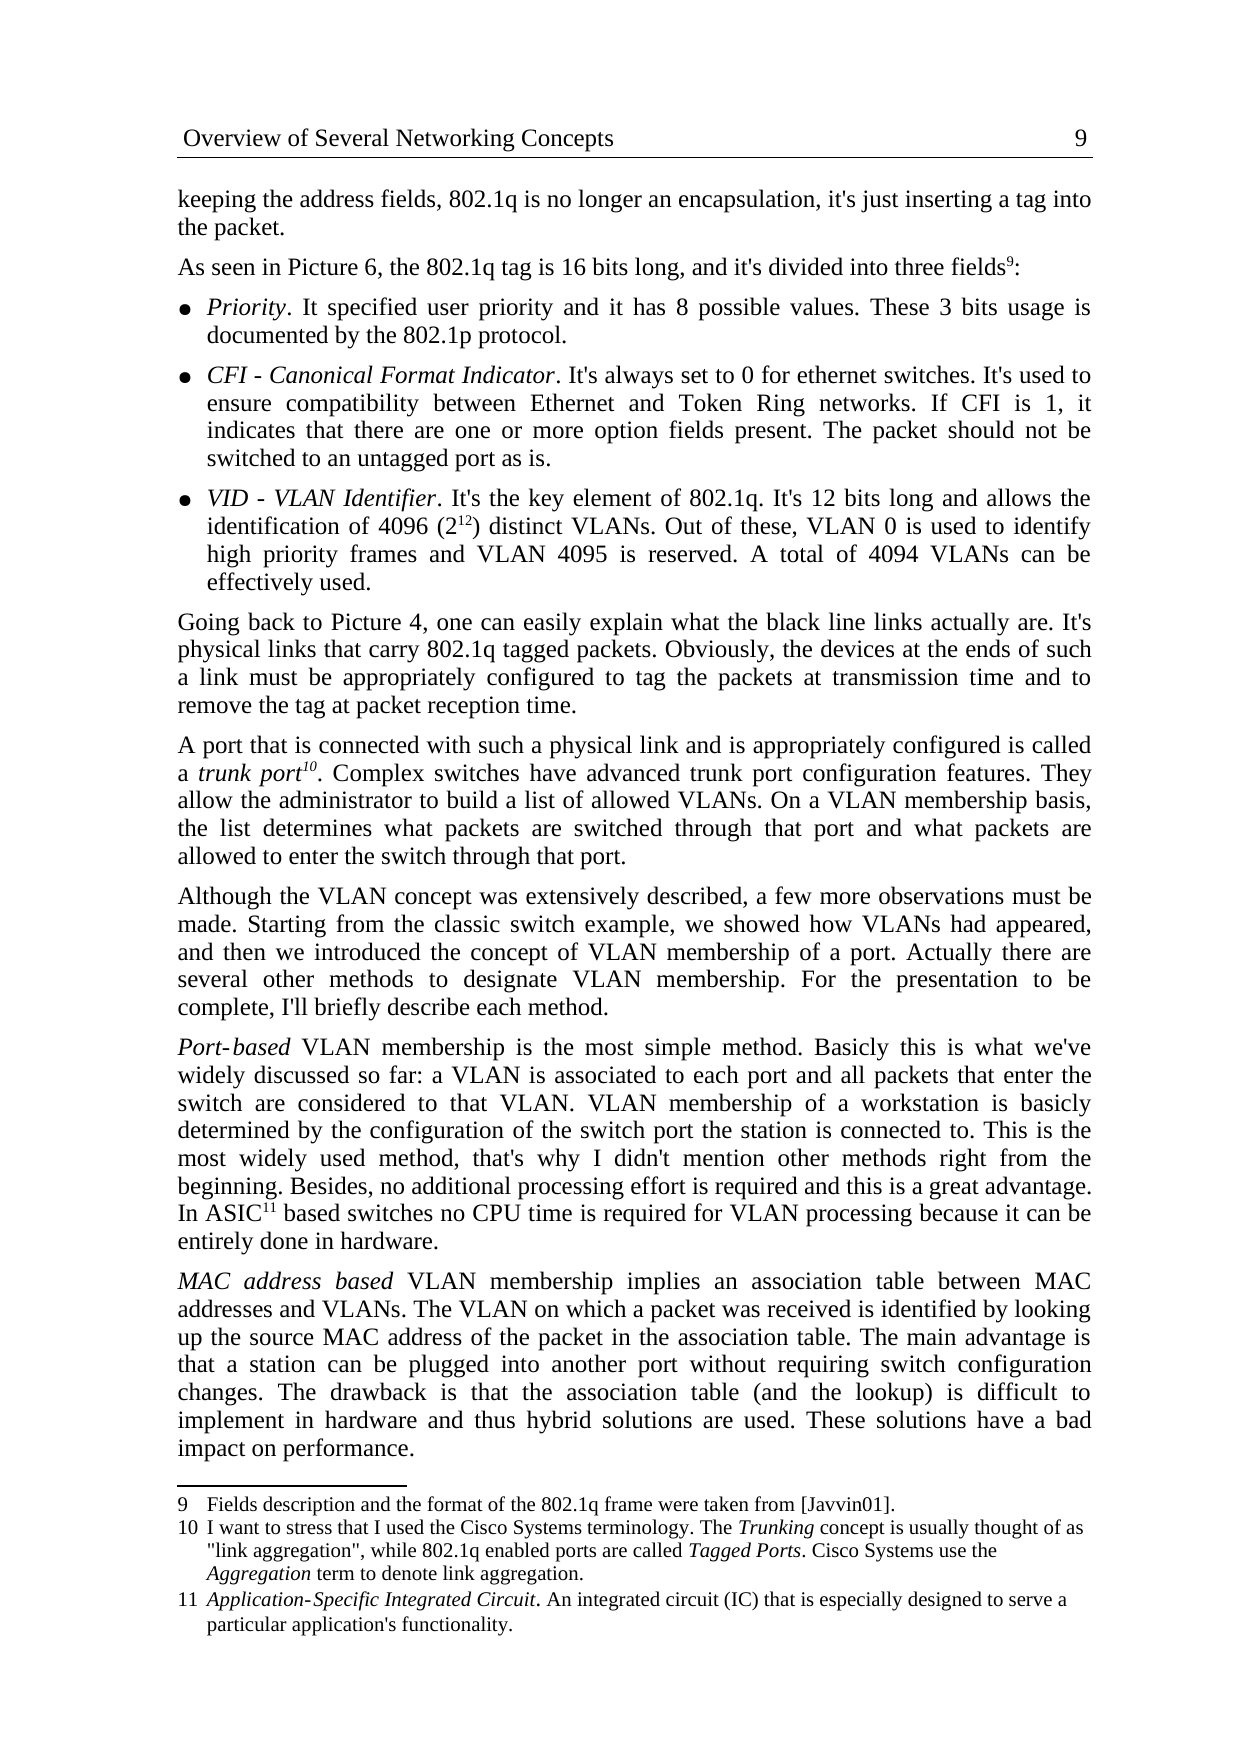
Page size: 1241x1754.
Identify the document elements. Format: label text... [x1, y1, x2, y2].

list CFI - Canonical Format Indicator. It's always set to 0 for ethernet switches. It's used to ensure compatibility between Ethernet and Token Ring networks. If CFI is 1, it indicates that there are one or more option fields present. The packet should not be switched to an untagged port as is. [177, 361, 1093, 472]
text A port that is connected with such a physical link and is appropriately configured is called a trunk port. Complex switches have advanced trunk port configuration features. They allow the administrator to build a list of allowed VLANs. On a VLAN membership basis, the list determines what packets are switched through that port and what packets are allowed to enter the switch through that port. [177, 731, 1093, 870]
list Priority. It specified user priority and it has 8 possible values. These 3 bits usage is documented by the 802.1p protocol. [177, 293, 1093, 349]
text keeping the address fields, 802.1q is no longer an encapsulation, it's just inserting a tag into the packet. [177, 185, 1093, 241]
text Port‑based VLAN membership is the most simple method. Basicly this is what we've widely discussed so far: a VLAN is associated to each port and all packets that enter the switch are considered to that VLAN. VLAN membership of a workstation is basicly determined by the configuration of the switch port the station is connected to. This is the most widely used method, that's why I didn't mention other methods right from the beginning. Besides, no additional processing effort is required and this is a great advantage. In ASIC based switches no CPU time is required for VLAN processing because it can be entirely done in hardware. [177, 1033, 1093, 1255]
list VID - VLAN Identifier. It's the key element of 802.1q. It's 12 bits long and allows the identification of 4096 (212) distinct VLANs. Out of these, VLAN 0 is used to identify high priority frames and VLAN 4095 is reserved. A total of 4094 VLANs can be effectively used. [177, 484, 1093, 595]
text Application‑Specific Integrated Circuit. An integrated circuit (IC) that is especially designed to serve a particular application's functionality. [177, 1584, 1093, 1636]
text Although the VLAN concept was extensively described, a few more observations must be made. Starting from the classic switch example, we showed how VLANs had appeared, and then we introduced the concept of VLAN membership of a port. Actually there are several other methods to designate VLAN membership. For the presentation to be complete, I'll briefly describe each method. [177, 882, 1093, 1021]
text Fields description and the format of the 802.1q frame were taken from [Javvin01]. [177, 1492, 1093, 1516]
text Going back to Picture 4, one can easily explain what the black line links actually are. It's physical links that carry 802.1q tagged packets. Obviously, the devices at the ends of such a link must be appropriately configured to tag the packets at transmission time and to remove the tag at packet reception time. [177, 608, 1093, 719]
text As seen in Picture 6, the 802.1q tag is 16 bits long, and it's divided into three fields: [177, 253, 1093, 281]
text MAC address based VLAN membership implies an association table between MAC addresses and VLANs. The VLAN on which a packet was received is identified by looking up the source MAC address of the packet in the association table. The main advantage is that a station can be plugged into another port without requiring switch configuration changes. The drawback is that the association table (and the lookup) is difficult to implement in hardware and thus hybrid solutions are used. These solutions have a bad impact on performance. [177, 1267, 1093, 1461]
text I want to stress that I used the Cisco Systems terminology. The Trunking concept is usually thought of as "link aggregation", while 802.1q enabled ports are called Tagged Ports. Cisco Systems use the Aggregation term to denote link aggregation. [177, 1516, 1093, 1584]
